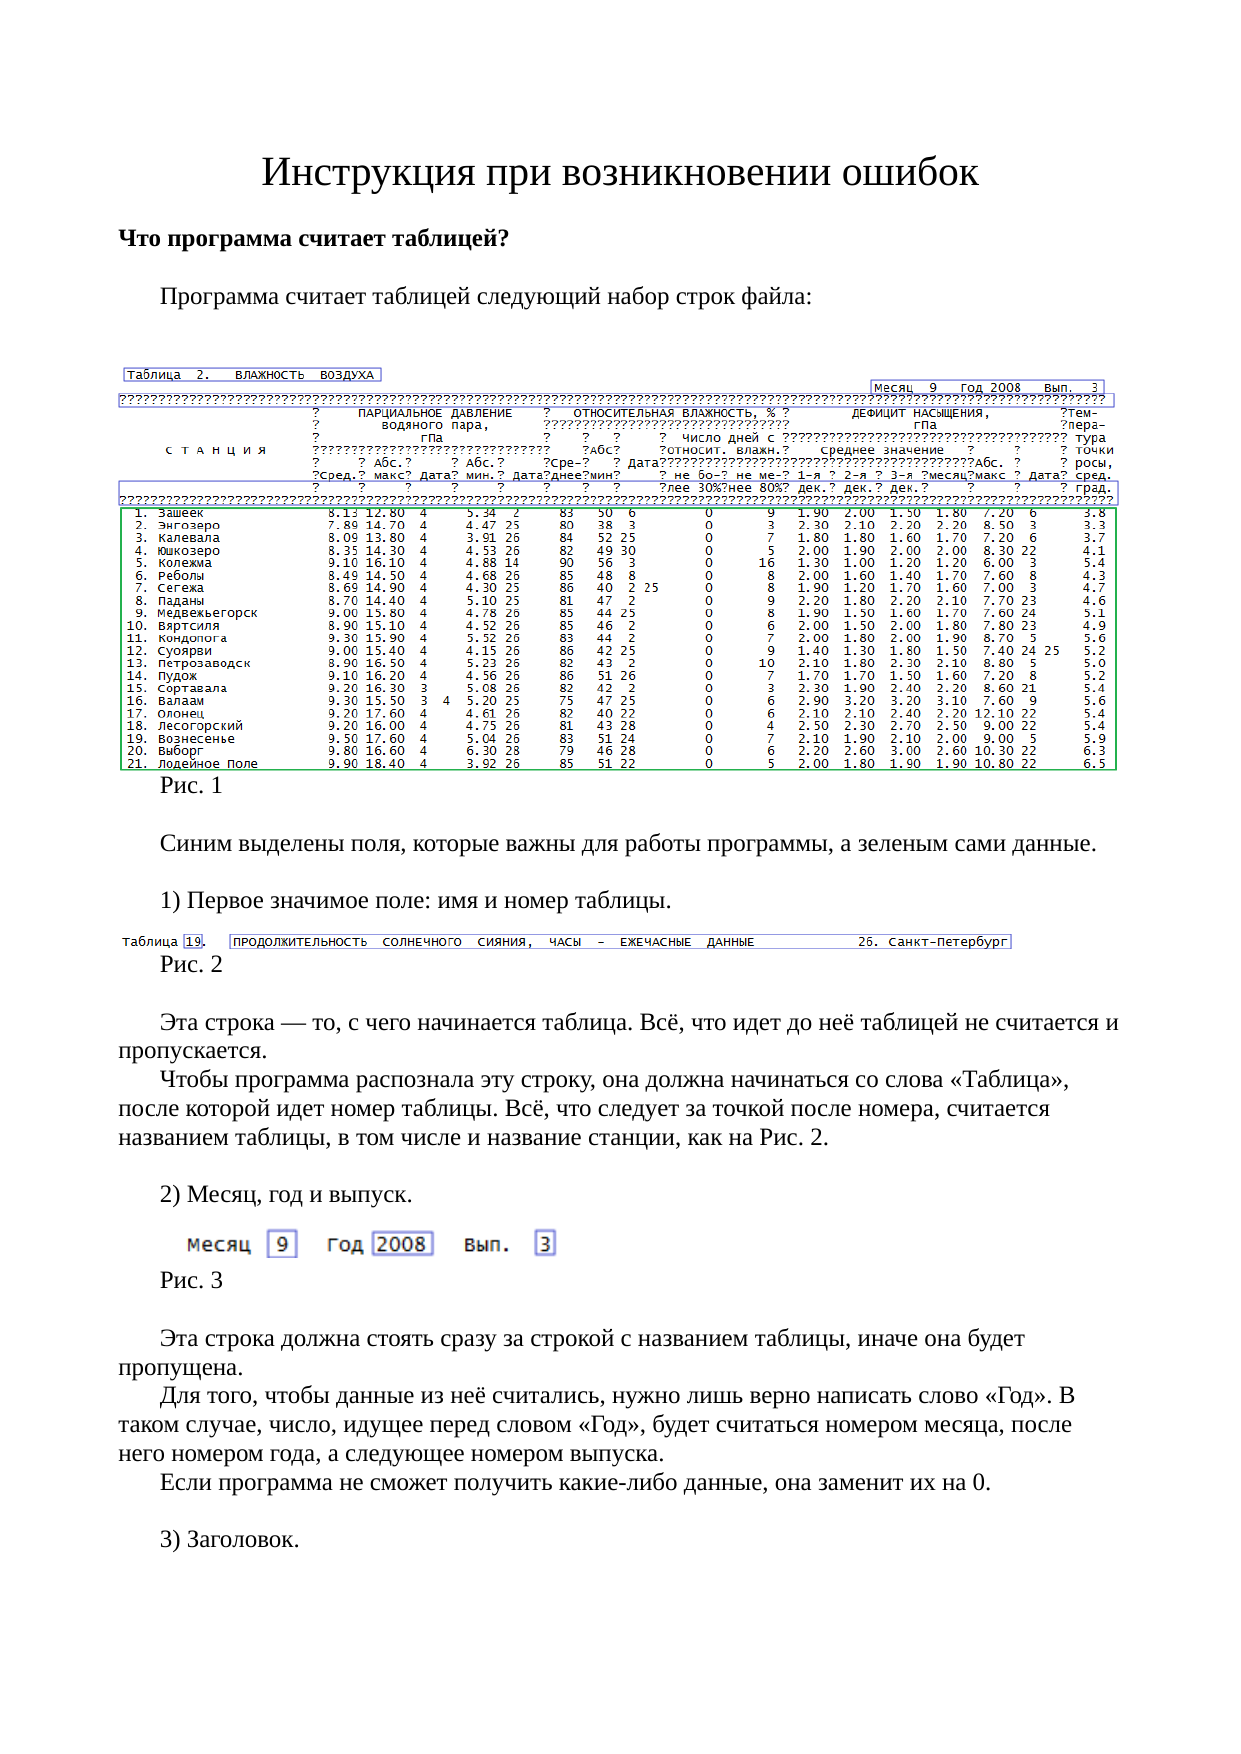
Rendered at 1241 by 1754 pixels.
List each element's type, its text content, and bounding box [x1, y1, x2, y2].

picture [115, 934, 1119, 949]
text Инструкция при возникновении ошибок [118, 147, 1122, 223]
text Эта строка — то, с чего начинается таблица. Всё, что идет до неё таблицей не считается и пропускается. [118, 1007, 1122, 1064]
text Программа считает таблицей следующий набор строк файла: [118, 281, 1122, 310]
text 2) Месяц, год и выпуск. [118, 1179, 1122, 1208]
text Синим выделены поля, которые важны для работы программы, а зеленым сами данные. [118, 828, 1122, 857]
text Для того, чтобы данные из неё считались, нужно лишь верно написать слово «Год». В таком случае, число, идущее перед словом «Год», будет считаться номером месяца, после него номером года, а следующее номером выпуска. [118, 1380, 1122, 1467]
text 1) Первое значимое поле: имя и номер таблицы. [118, 886, 1122, 914]
picture [176, 1226, 558, 1258]
text 3) Заголовок. [118, 1524, 1122, 1553]
picture [118, 367, 1123, 771]
text Эта строка должна стоять сразу за строкой с названием таблицы, иначе она будет пропущена. [118, 1323, 1122, 1380]
text Если программа не сможет получить какие-либо данные, она заменит их на 0. [118, 1467, 1122, 1495]
text Рис. 3 [118, 1265, 1122, 1294]
text Что программа считает таблицей? [118, 223, 1122, 252]
text Чтобы программа распознала эту строку, она должна начинаться со слова «Таблица», после которой идет номер таблицы. Всё, что следует за точкой после номера, считается названием таблицы, в том числе и название станции, как на Рис. 2. [118, 1064, 1122, 1150]
text Рис. 2 [118, 914, 1122, 1007]
text Рис. 1 [118, 771, 1122, 799]
